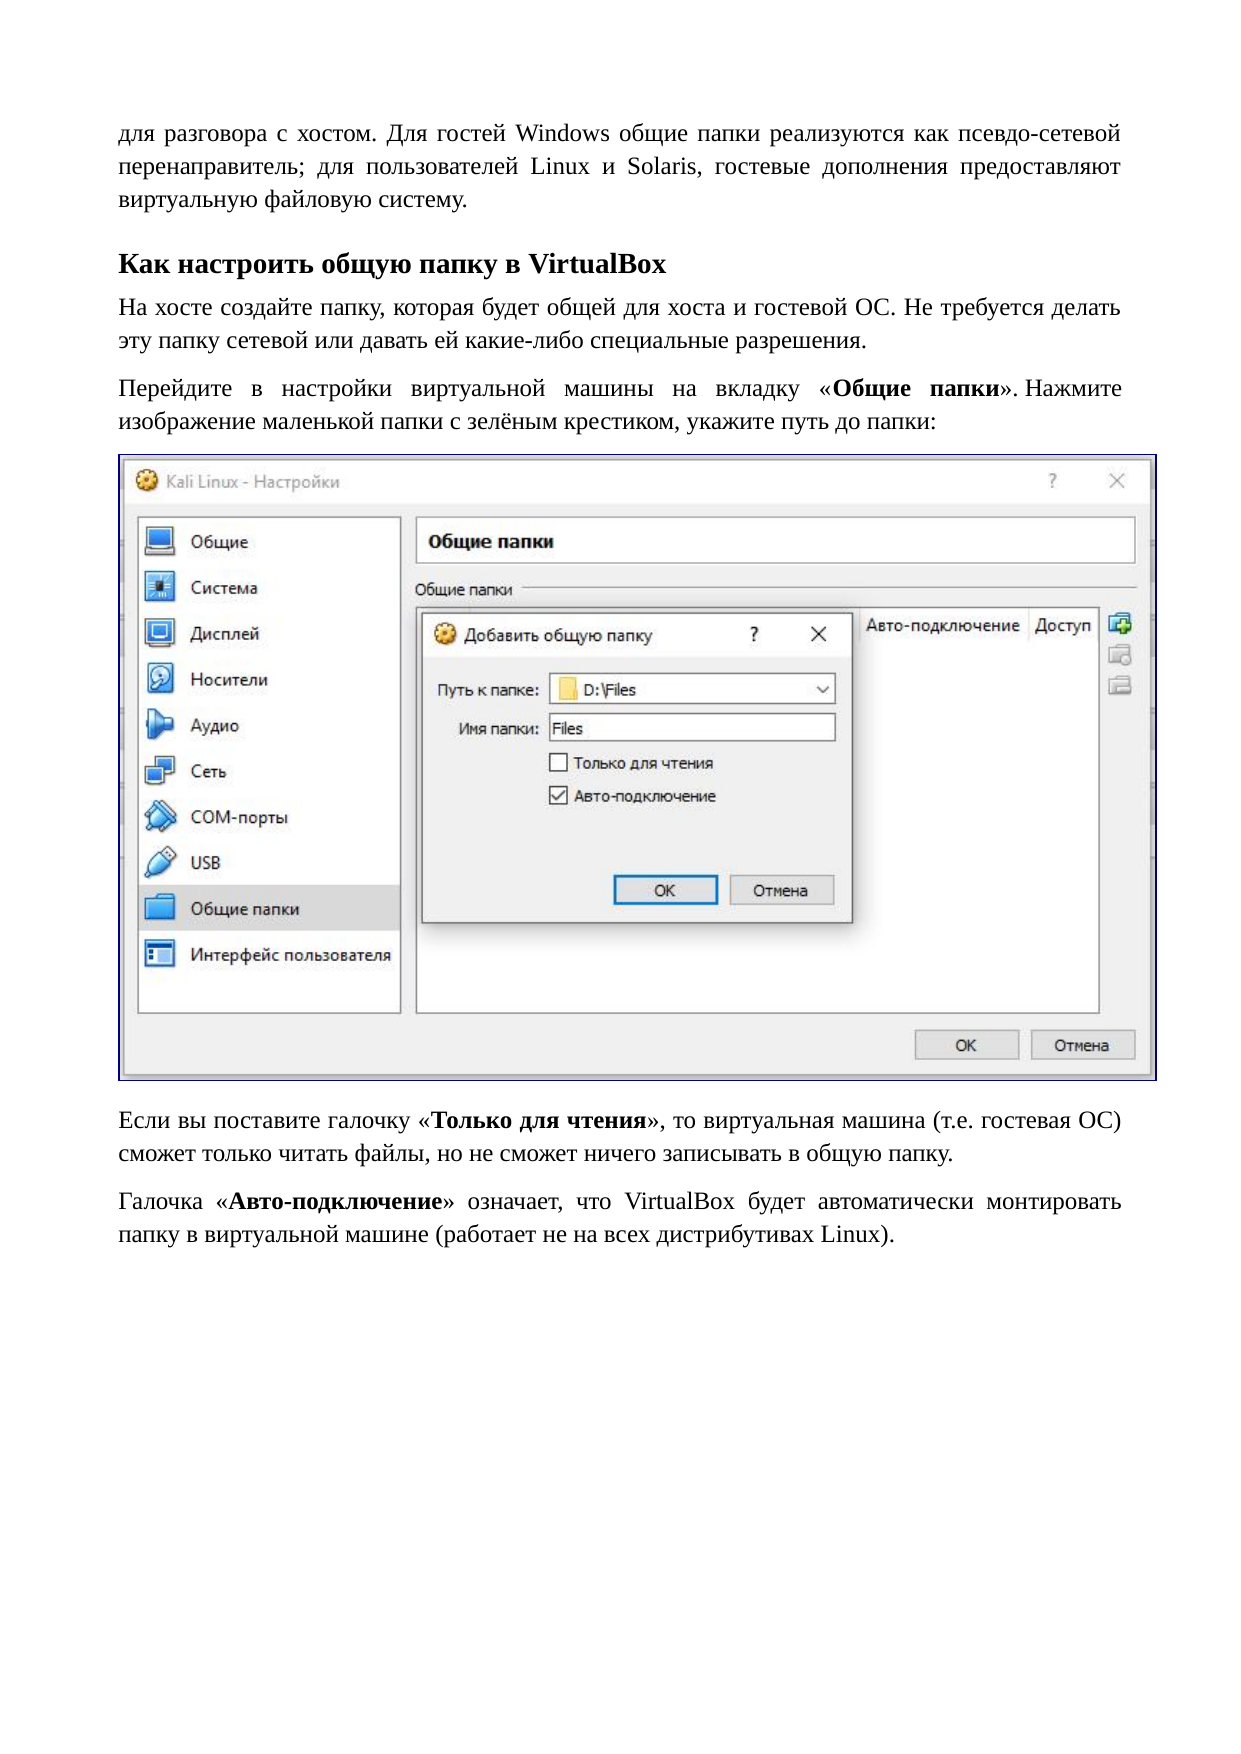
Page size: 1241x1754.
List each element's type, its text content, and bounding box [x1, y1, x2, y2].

text Галочка «Авто-подключение» означает, что VirtualBox будет автоматически монтировать папку в виртуальной машине (работает не на всех дистрибутивах Linux). [118, 1186, 1122, 1248]
text Если вы поставите галочку «Только для чтения», то виртуальная машина (т.е. гостевая ОС) сможет только читать файлы, но не сможет ничего записывать в общую папку. [118, 1105, 1122, 1167]
text Перейдите в настройки виртуальной машины на вкладку «Общие папки». Нажмите изображение маленькой папки с зелёным крестиком, укажите путь до папки: [118, 373, 1122, 435]
text На хосте создайте папку, которая будет общей для хоста и гостевой ОС. Не требуется делать эту папку сетевой или давать ей какие-либо специальные разрешения. [118, 292, 1122, 354]
subtitle Как настроить общую папку в VirtualBox [118, 246, 1122, 280]
text для разговора с хостом. Для гостей Windows общие папки реализуются как псевдо-сетевой перенаправитель; для пользователей Linux и Solaris, гостевые дополнения предоставляют виртуальную файловую систему. [118, 118, 1122, 213]
picture [120, 455, 1155, 1080]
